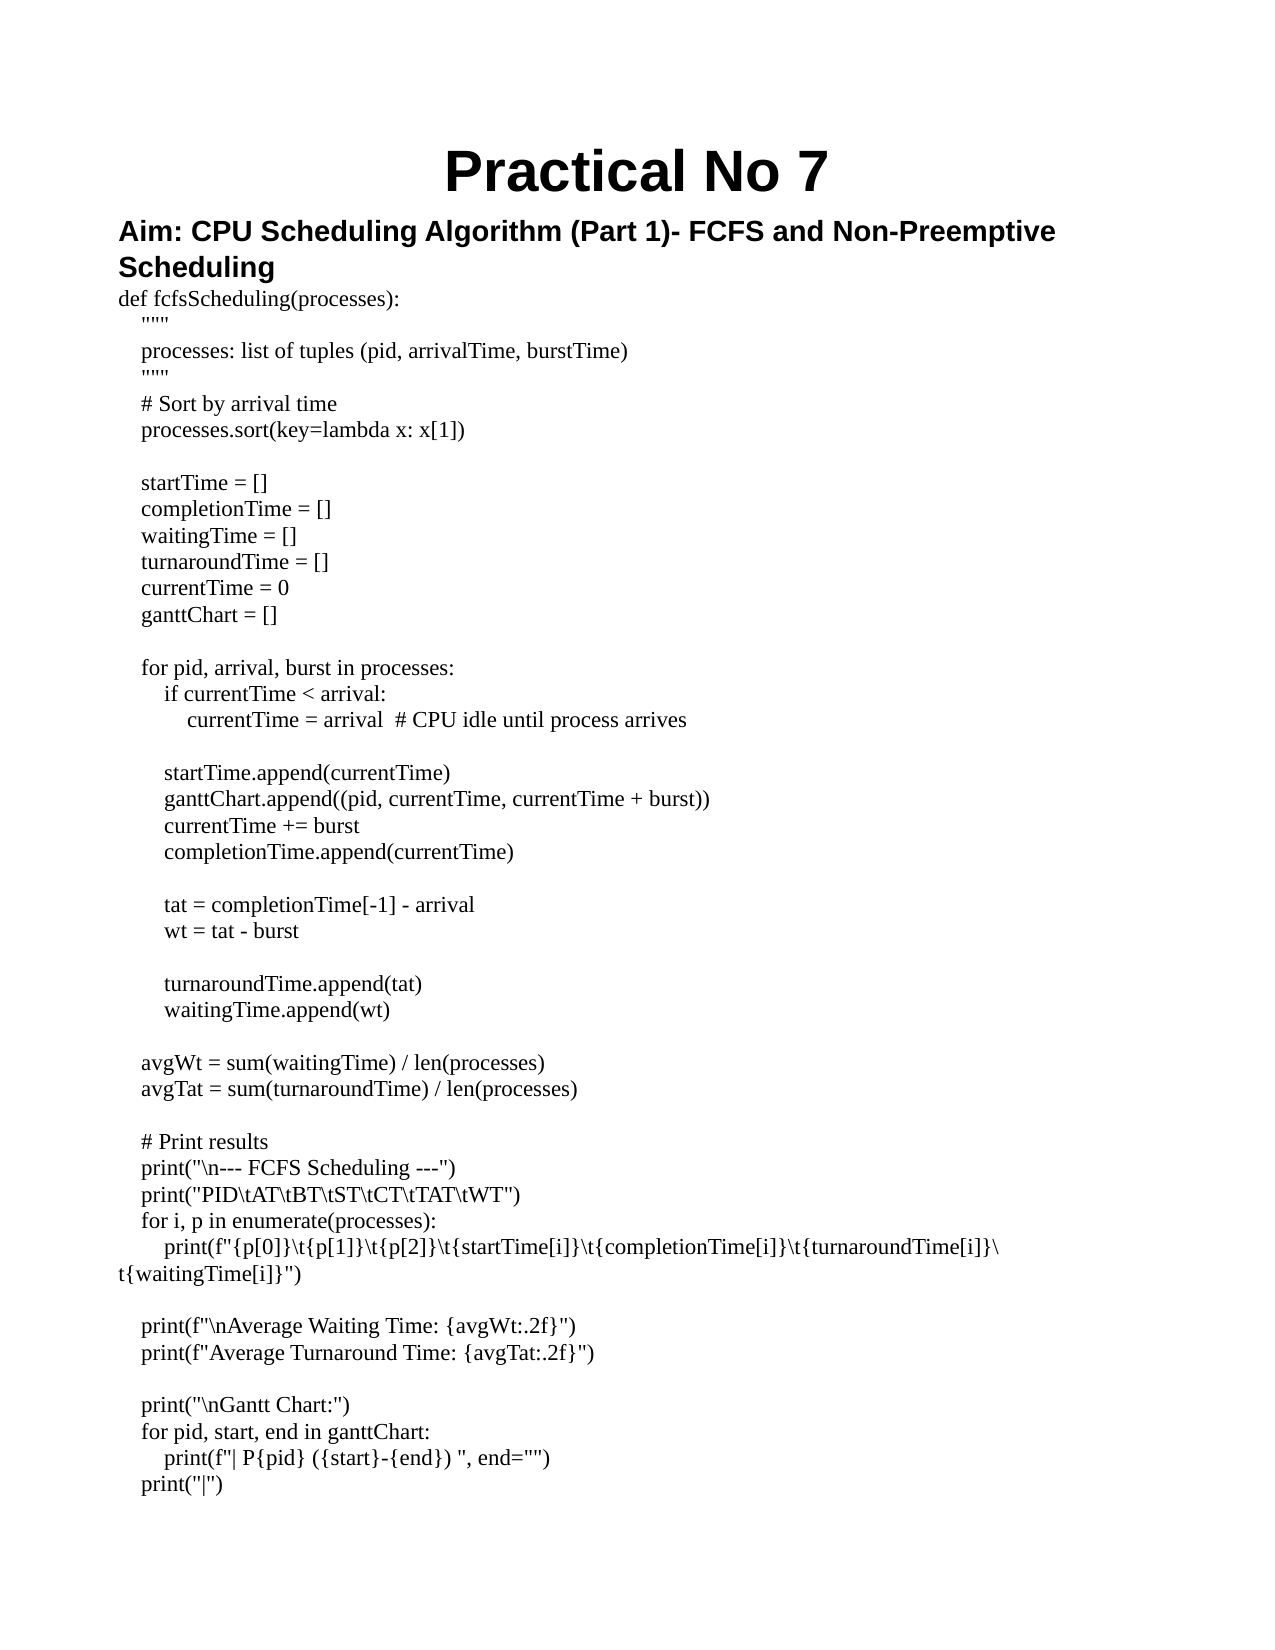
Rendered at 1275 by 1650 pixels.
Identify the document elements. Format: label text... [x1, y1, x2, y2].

text # Sort by arrival time [118, 390, 1157, 416]
text waitingTime = [] [118, 522, 1157, 548]
text """ [118, 311, 1157, 337]
text print(f"| P{pid} ({start}-{end}) ", end="") [118, 1444, 1157, 1471]
text waitingTime.append(wt) [118, 996, 1157, 1022]
text print(f"Average Turnaround Time: {avgTat:.2f}") [118, 1339, 1157, 1365]
text turnaroundTime.append(tat) [118, 970, 1157, 996]
text print("\n--- FCFS Scheduling ---") [118, 1154, 1157, 1181]
text completionTime = [] [118, 495, 1157, 522]
text currentTime = 0 [118, 574, 1157, 601]
text print(f"\nAverage Waiting Time: {avgWt:.2f}") [118, 1312, 1157, 1339]
text turnaroundTime = [] [118, 548, 1157, 574]
text ganttChart.append((pid, currentTime, currentTime + burst)) [118, 785, 1157, 812]
title Practical No 7 [118, 137, 1157, 204]
text startTime = [] [118, 469, 1157, 495]
text print("\nGantt Chart:") [118, 1391, 1157, 1418]
text """ [118, 364, 1157, 390]
text wt = tat - burst [118, 917, 1157, 943]
text print(f"{p[0]}\t{p[1]}\t{p[2]}\t{startTime[i]}\t{completionTime[i]}\t{turnaroundTime[i]}\t{waitingTime[i]}") [118, 1233, 1157, 1286]
text for i, p in enumerate(processes): [118, 1207, 1157, 1233]
subtitle Scheduling [118, 250, 1157, 284]
text ganttChart = [] [118, 601, 1157, 627]
text def fcfsScheduling(processes): [118, 284, 1157, 311]
text currentTime += burst [118, 812, 1157, 838]
text print("|") [118, 1471, 1157, 1497]
text startTime.append(currentTime) [118, 759, 1157, 785]
text completionTime.append(currentTime) [118, 838, 1157, 864]
text if currentTime < arrival: [118, 680, 1157, 706]
subtitle Aim: CPU Scheduling Algorithm (Part 1)- FCFS and Non-Preemptive [118, 213, 1157, 247]
text for pid, arrival, burst in processes: [118, 653, 1157, 680]
text processes: list of tuples (pid, arrivalTime, burstTime) [118, 337, 1157, 364]
text avgWt = sum(waitingTime) / len(processes) [118, 1049, 1157, 1075]
text print("PID\tAT\tBT\tST\tCT\tTAT\tWT") [118, 1181, 1157, 1207]
text tat = completionTime[-1] - arrival [118, 891, 1157, 917]
text # Print results [118, 1128, 1157, 1154]
text processes.sort(key=lambda x: x[1]) [118, 416, 1157, 443]
text currentTime = arrival # CPU idle until process arrives [118, 706, 1157, 733]
text avgTat = sum(turnaroundTime) / len(processes) [118, 1075, 1157, 1102]
text for pid, start, end in ganttChart: [118, 1418, 1157, 1444]
